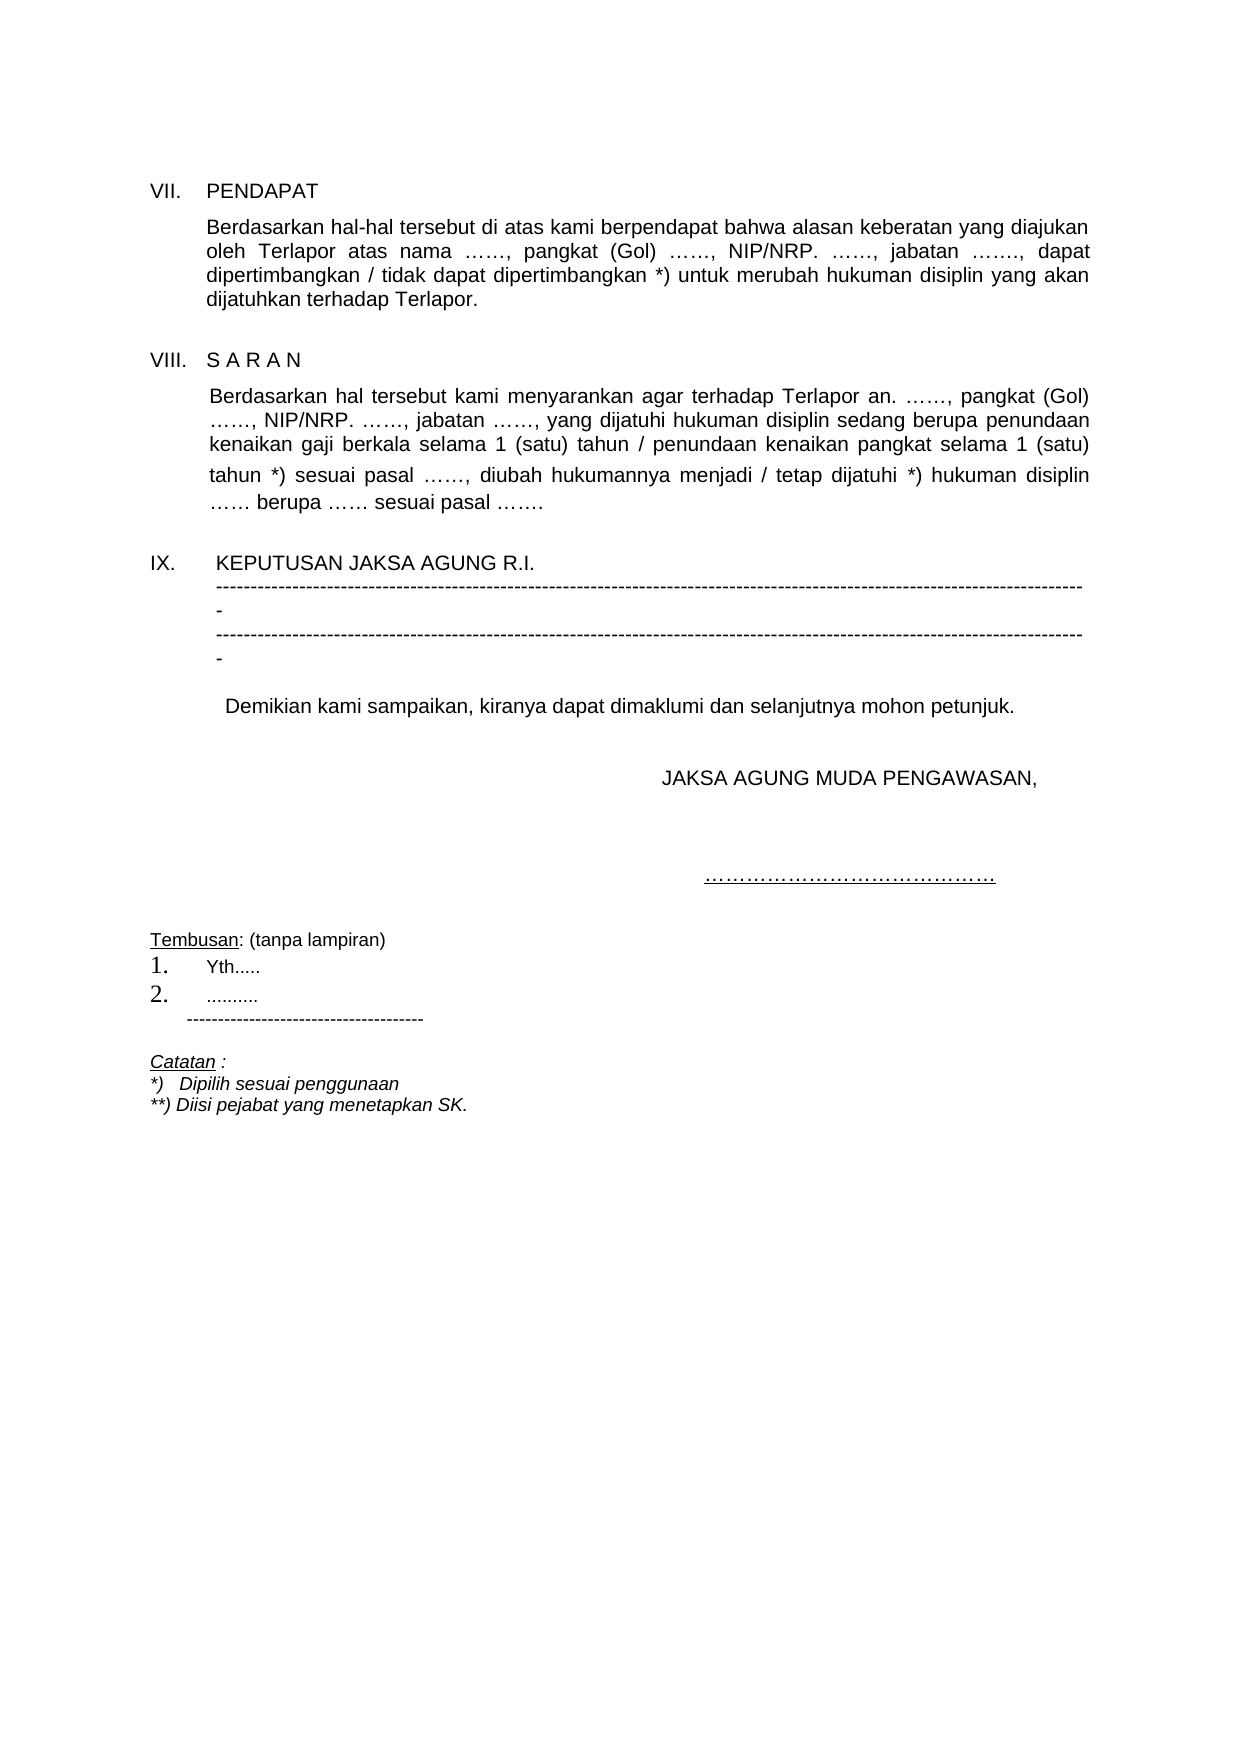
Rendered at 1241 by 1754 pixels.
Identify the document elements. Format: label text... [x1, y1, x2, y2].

text JAKSA AGUNG MUDA PENGAWASAN, [609, 766, 1090, 790]
text Demikian kami sampaikan, kiranya dapat dimaklumi dan selanjutnya mohon petunjuk. [150, 694, 1090, 718]
text -------------------------------------- [150, 1008, 1090, 1029]
text Berdasarkan hal-hal tersebut di atas kami berpendapat bahwa alasan keberatan yang diajukan oleh Terlapor atas nama ……, pangkat (Gol) ……, NIP/NRP. ……, jabatan ……., dapat dipertimbangkan / tidak dapat dipertimbangkan *) untuk merubah hukuman disiplin yang akan dijatuhkan terhadap Terlapor. [206, 215, 1090, 311]
text Berdasarkan hal tersebut kami menyarankan agar terhadap Terlapor an. ……, pangkat (Gol) ……, NIP/NRP. ……, jabatan ……, yang dijatuhi hukuman disiplin sedang berupa penundaan kenaikan gaji berkala selama 1 (satu) tahun / penundaan kenaikan pangkat selama 1 (satu) tahun *) sesuai pasal ……, diubah hukumannya menjadi / tetap dijatuhi *) hukuman disiplin …… berupa …… sesuai pasal ……. [209, 384, 1090, 514]
text ------------------------------------------------------------------------------------------------------------------------------ [216, 574, 1090, 622]
list S A R A N [150, 347, 1090, 371]
list KEPUTUSAN JAKSA AGUNG R.I. [150, 550, 1090, 574]
list .......... [150, 979, 1090, 1008]
list PENDAPAT [150, 179, 1090, 203]
text Catatan : [150, 1051, 1090, 1073]
text ------------------------------------------------------------------------------------------------------------------------------ [216, 622, 1090, 670]
text …………………………………… [609, 862, 1090, 886]
list Yth..... [150, 950, 1090, 979]
text **) Diisi pejabat yang menetapkan SK. [150, 1094, 1090, 1116]
text Tembusan: (tanpa lampiran) [150, 929, 1090, 950]
text *) Dipilih sesuai penggunaan [150, 1073, 1090, 1094]
